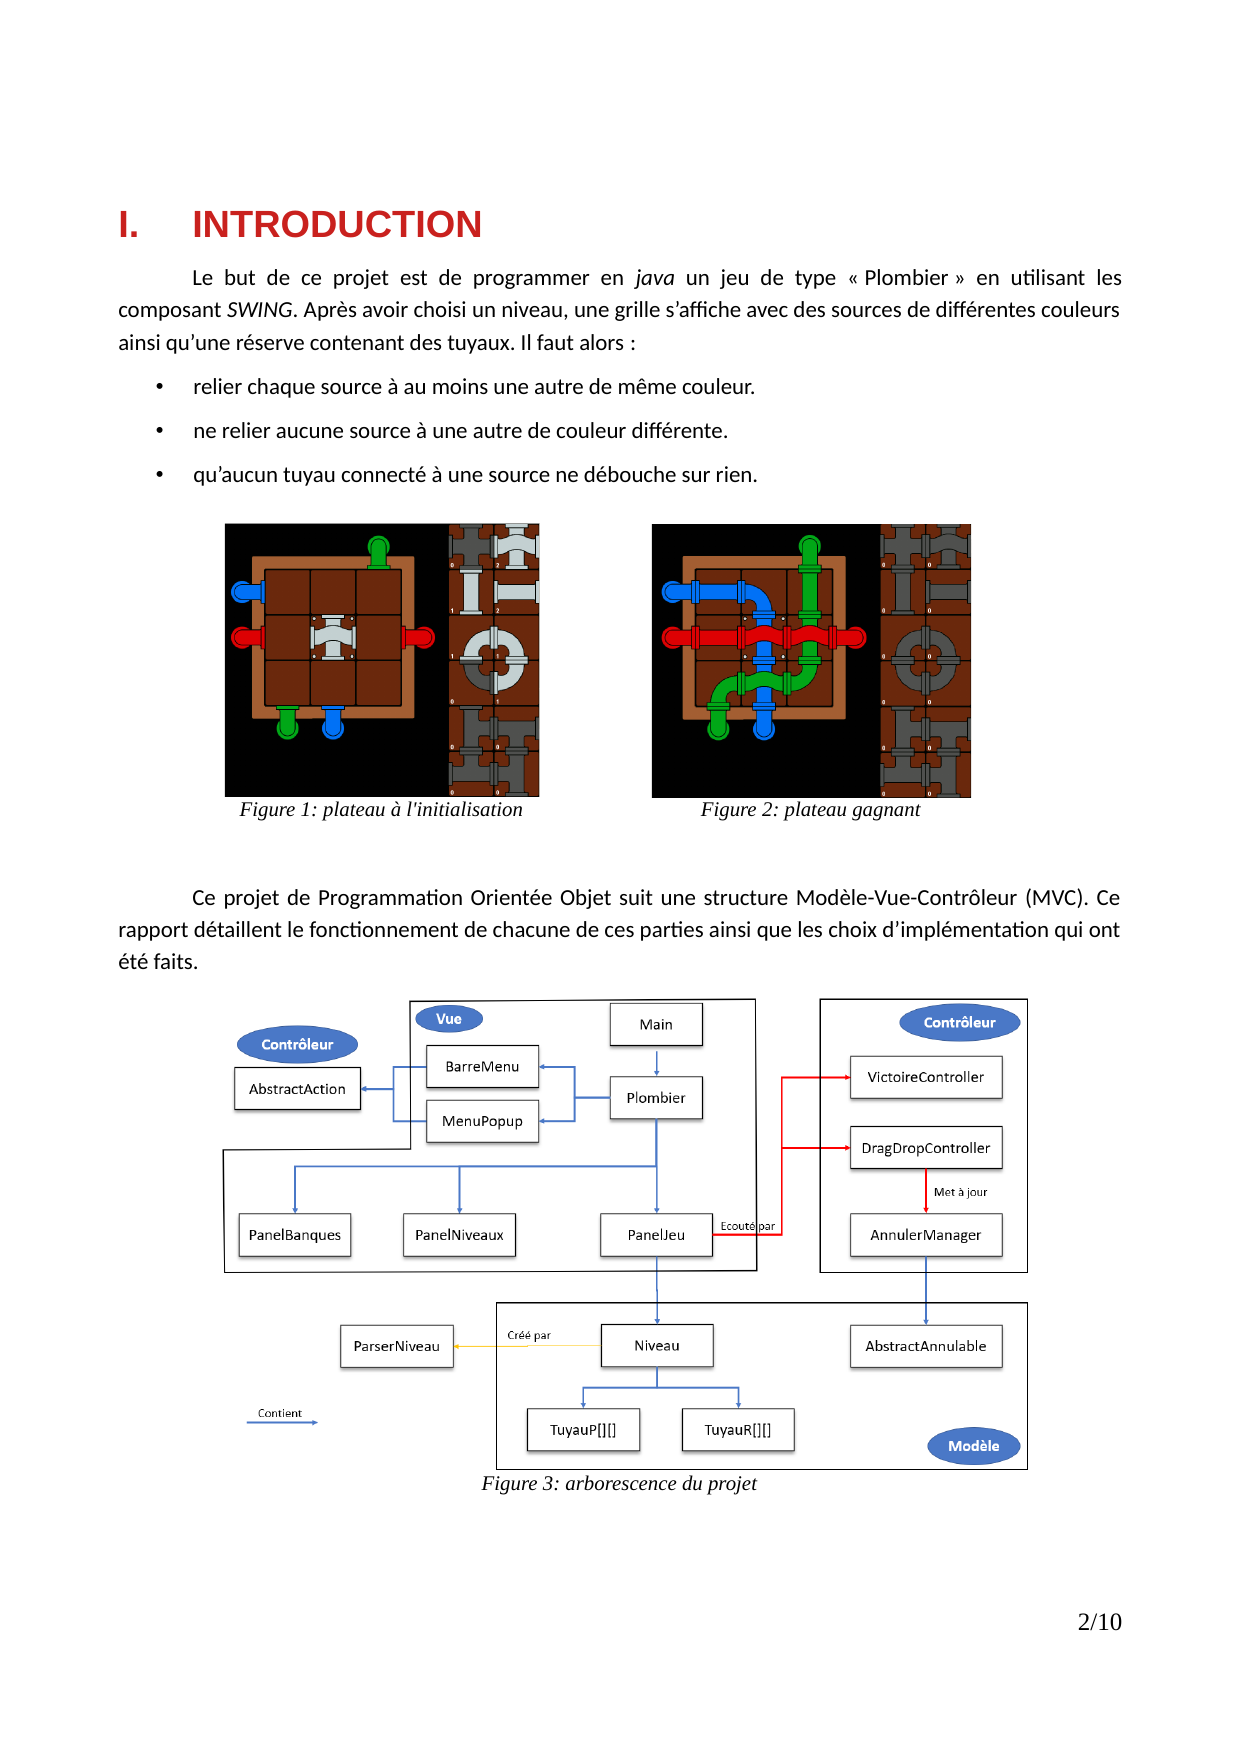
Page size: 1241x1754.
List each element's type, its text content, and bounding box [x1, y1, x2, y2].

subtitle INTRODUCTION [118, 201, 1122, 245]
text Figure 3: arborescence du projet [211, 1471, 1029, 1495]
picture [224, 523, 540, 797]
text Figure 1: plateau à l'initialisation [225, 797, 539, 821]
list ne relier aucune source à une autre de couleur différente. [156, 416, 1122, 444]
list relier chaque source à au moins une autre de même couleur. [156, 372, 1122, 400]
text Le but de ce projet est de programmer en java un jeu de type « Plombier » en utilisant les composant SWING. Après avoir choisi un niveau, une grille s’affiche avec des sources de différentes couleurs ainsi qu’une réserve contenant des tuyaux. Il faut alors : [118, 263, 1122, 356]
picture [211, 997, 1029, 1471]
text Ce projet de Programmation Orientée Objet suit une structure Modèle-Vue-Contrôleur (MVC). Ce rapport détaillent le fonctionnement de chacune de ces parties ainsi que les choix d’implémentation qui ont été faits. [118, 883, 1122, 975]
list qu’aucun tuyau connecté à une source ne débouche sur rien. [156, 460, 1122, 488]
text Figure 2: plateau gagnant [652, 798, 971, 821]
picture [651, 524, 972, 798]
